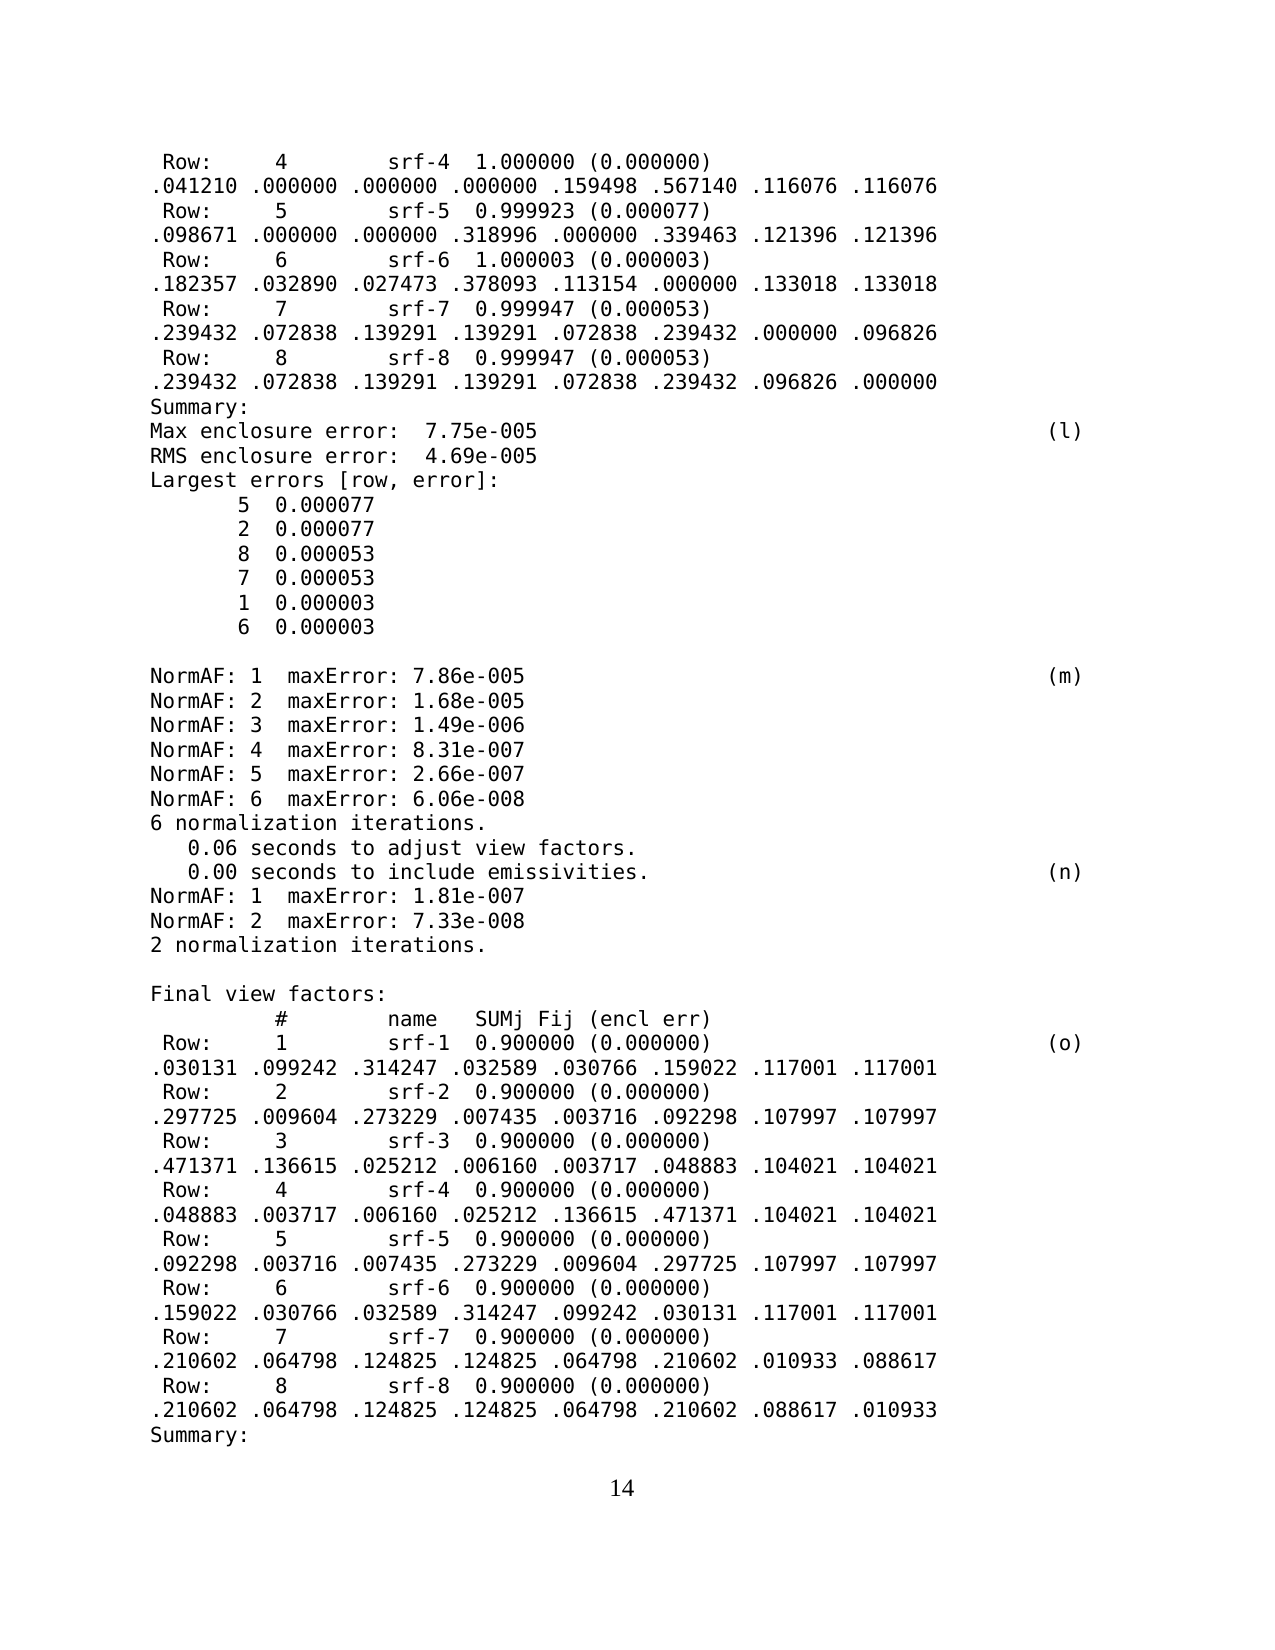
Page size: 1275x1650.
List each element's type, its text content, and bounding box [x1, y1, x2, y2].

text 7 0.000053 [150, 566, 1095, 591]
text RMS enclosure error: 4.69e‑005 [150, 444, 1095, 468]
text NormAF: 6 maxError: 6.06e‑008 [150, 786, 1095, 811]
text Max enclosure error: 7.75e‑005 (l) [150, 419, 1095, 444]
text Row: 7 srf‑7 0.999947 (0.000053) [150, 297, 1095, 321]
text 8 0.000053 [150, 542, 1095, 566]
text NormAF: 1 maxError: 7.86e‑005 (m) [150, 664, 1095, 688]
text Row: 4 srf‑4 0.900000 (0.000000) [150, 1178, 1095, 1203]
text Row: 6 srf‑6 0.900000 (0.000000) [150, 1276, 1095, 1301]
text .210602 .064798 .124825 .124825 .064798 .210602 .088617 .010933 [150, 1398, 1095, 1423]
text Row: 8 srf‑8 0.999947 (0.000053) [150, 346, 1095, 370]
text NormAF: 5 maxError: 2.66e‑007 [150, 762, 1095, 786]
text .030131 .099242 .314247 .032589 .030766 .159022 .117001 .117001 [150, 1056, 1095, 1080]
text Row: 3 srf‑3 0.900000 (0.000000) [150, 1129, 1095, 1154]
text 6 normalization iterations. [150, 811, 1095, 835]
text .159022 .030766 .032589 .314247 .099242 .030131 .117001 .117001 [150, 1301, 1095, 1325]
text 2 normalization iterations. [150, 933, 1095, 958]
text Summary: [150, 1423, 1095, 1447]
text Row: 8 srf‑8 0.900000 (0.000000) [150, 1374, 1095, 1398]
text Row: 5 srf‑5 0.900000 (0.000000) [150, 1227, 1095, 1252]
text Largest errors [row, error]: [150, 468, 1095, 493]
text Row: 7 srf‑7 0.900000 (0.000000) [150, 1325, 1095, 1349]
text # name SUMj Fij (encl err) [150, 1007, 1095, 1031]
text 5 0.000077 [150, 493, 1095, 517]
text Final view factors: [150, 982, 1095, 1007]
text 2 0.000077 [150, 517, 1095, 542]
text .210602 .064798 .124825 .124825 .064798 .210602 .010933 .088617 [150, 1349, 1095, 1374]
text NormAF: 2 maxError: 7.33e‑008 [150, 909, 1095, 933]
text 6 0.000003 [150, 615, 1095, 639]
text NormAF: 3 maxError: 1.49e‑006 [150, 713, 1095, 737]
text NormAF: 4 maxError: 8.31e‑007 [150, 737, 1095, 762]
text .471371 .136615 .025212 .006160 .003717 .048883 .104021 .104021 [150, 1154, 1095, 1178]
text .182357 .032890 .027473 .378093 .113154 .000000 .133018 .133018 [150, 272, 1095, 297]
text Row: 6 srf‑6 1.000003 (0.000003) [150, 248, 1095, 272]
text .041210 .000000 .000000 .000000 .159498 .567140 .116076 .116076 [150, 174, 1095, 199]
text 0.06 seconds to adjust view factors. [150, 835, 1095, 860]
text 0.00 seconds to include emissivities. (n) [150, 860, 1095, 884]
text .239432 .072838 .139291 .139291 .072838 .239432 .000000 .096826 [150, 321, 1095, 346]
text Row: 2 srf‑2 0.900000 (0.000000) [150, 1080, 1095, 1105]
text NormAF: 1 maxError: 1.81e‑007 [150, 884, 1095, 909]
text .297725 .009604 .273229 .007435 .003716 .092298 .107997 .107997 [150, 1105, 1095, 1129]
text Row: 4 srf‑4 1.000000 (0.000000) [150, 150, 1095, 174]
text .092298 .003716 .007435 .273229 .009604 .297725 .107997 .107997 [150, 1252, 1095, 1276]
text 1 0.000003 [150, 591, 1095, 615]
text .048883 .003717 .006160 .025212 .136615 .471371 .104021 .104021 [150, 1203, 1095, 1227]
text Row: 1 srf‑1 0.900000 (0.000000) (o) [150, 1031, 1095, 1056]
text .098671 .000000 .000000 .318996 .000000 .339463 .121396 .121396 [150, 223, 1095, 248]
text Summary: [150, 395, 1095, 419]
text .239432 .072838 .139291 .139291 .072838 .239432 .096826 .000000 [150, 370, 1095, 395]
text NormAF: 2 maxError: 1.68e‑005 [150, 688, 1095, 713]
text Row: 5 srf‑5 0.999923 (0.000077) [150, 199, 1095, 223]
